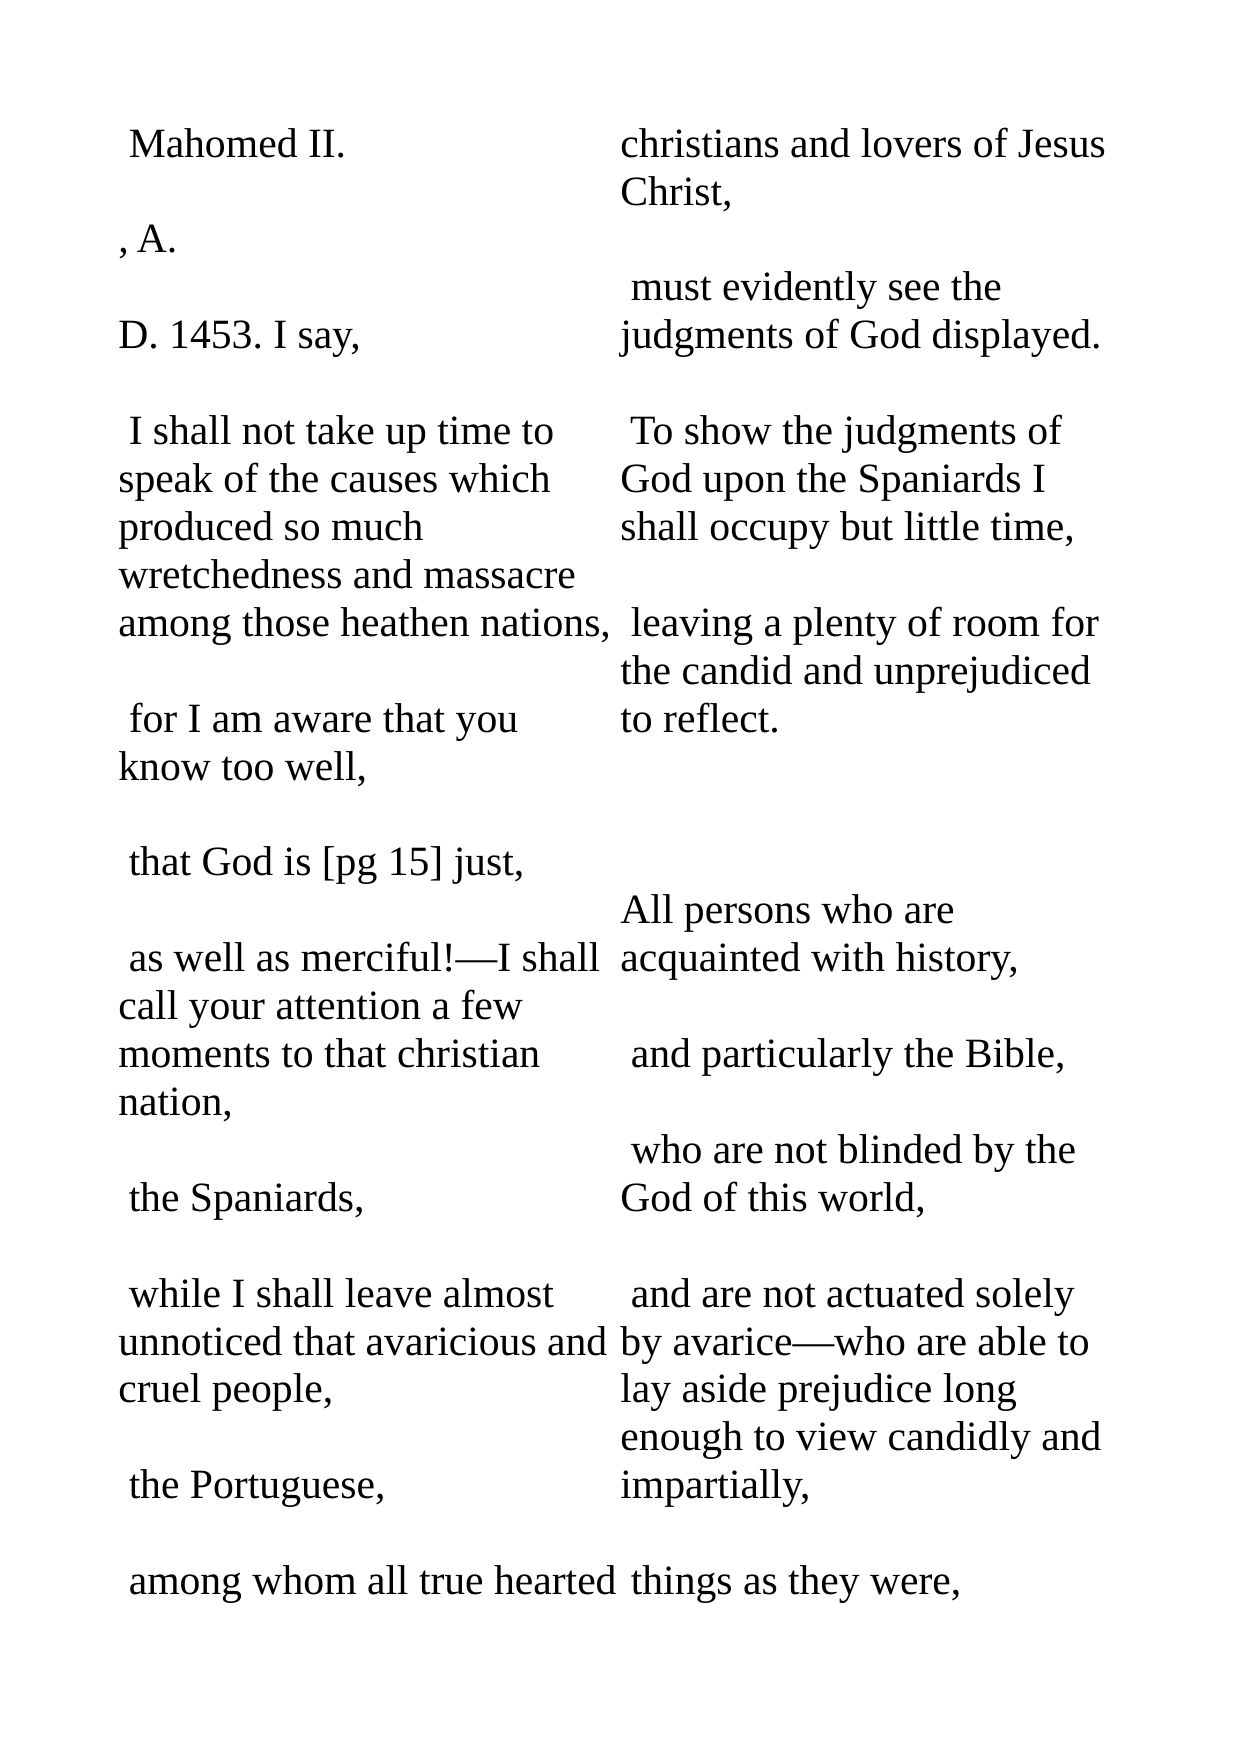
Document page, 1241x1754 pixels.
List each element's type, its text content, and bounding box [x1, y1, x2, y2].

text christians and lovers of Jesus Christ, [620, 118, 1122, 214]
text and particularly the Bible, [620, 1028, 1122, 1076]
text and are not actuated solely by avarice—who are able to lay aside prejudice long enough to view candidly and impartially, [620, 1268, 1122, 1508]
text All persons who are acquainted with history, [620, 885, 1122, 981]
text as well as merciful!—I shall call your attention a few moments to that christian nation, [118, 933, 620, 1124]
text the Spaniards, [118, 1172, 620, 1220]
text D. 1453. I say, [118, 310, 620, 358]
text Mahomed II. [118, 118, 620, 166]
text for I am aware that you know too well, [118, 693, 620, 789]
text among whom all true hearted [118, 1556, 620, 1603]
text that God is [pg 15] just, [118, 837, 620, 885]
text who are not blinded by the God of this world, [620, 1124, 1122, 1220]
text , A. [118, 214, 620, 262]
text the Portuguese, [118, 1460, 620, 1508]
text things as they were, [620, 1556, 1122, 1603]
text while I shall leave almost unnoticed that avaricious and cruel people, [118, 1268, 620, 1412]
text To show the judgments of God upon the Spaniards I shall occupy but little time, [620, 406, 1122, 549]
text leaving a plenty of room for the candid and unprejudiced to reflect. [620, 597, 1122, 741]
text I shall not take up time to speak of the causes which produced so much wretchedness and massacre among those heathen nations, [118, 406, 620, 645]
text must evidently see the judgments of God displayed. [620, 262, 1122, 358]
